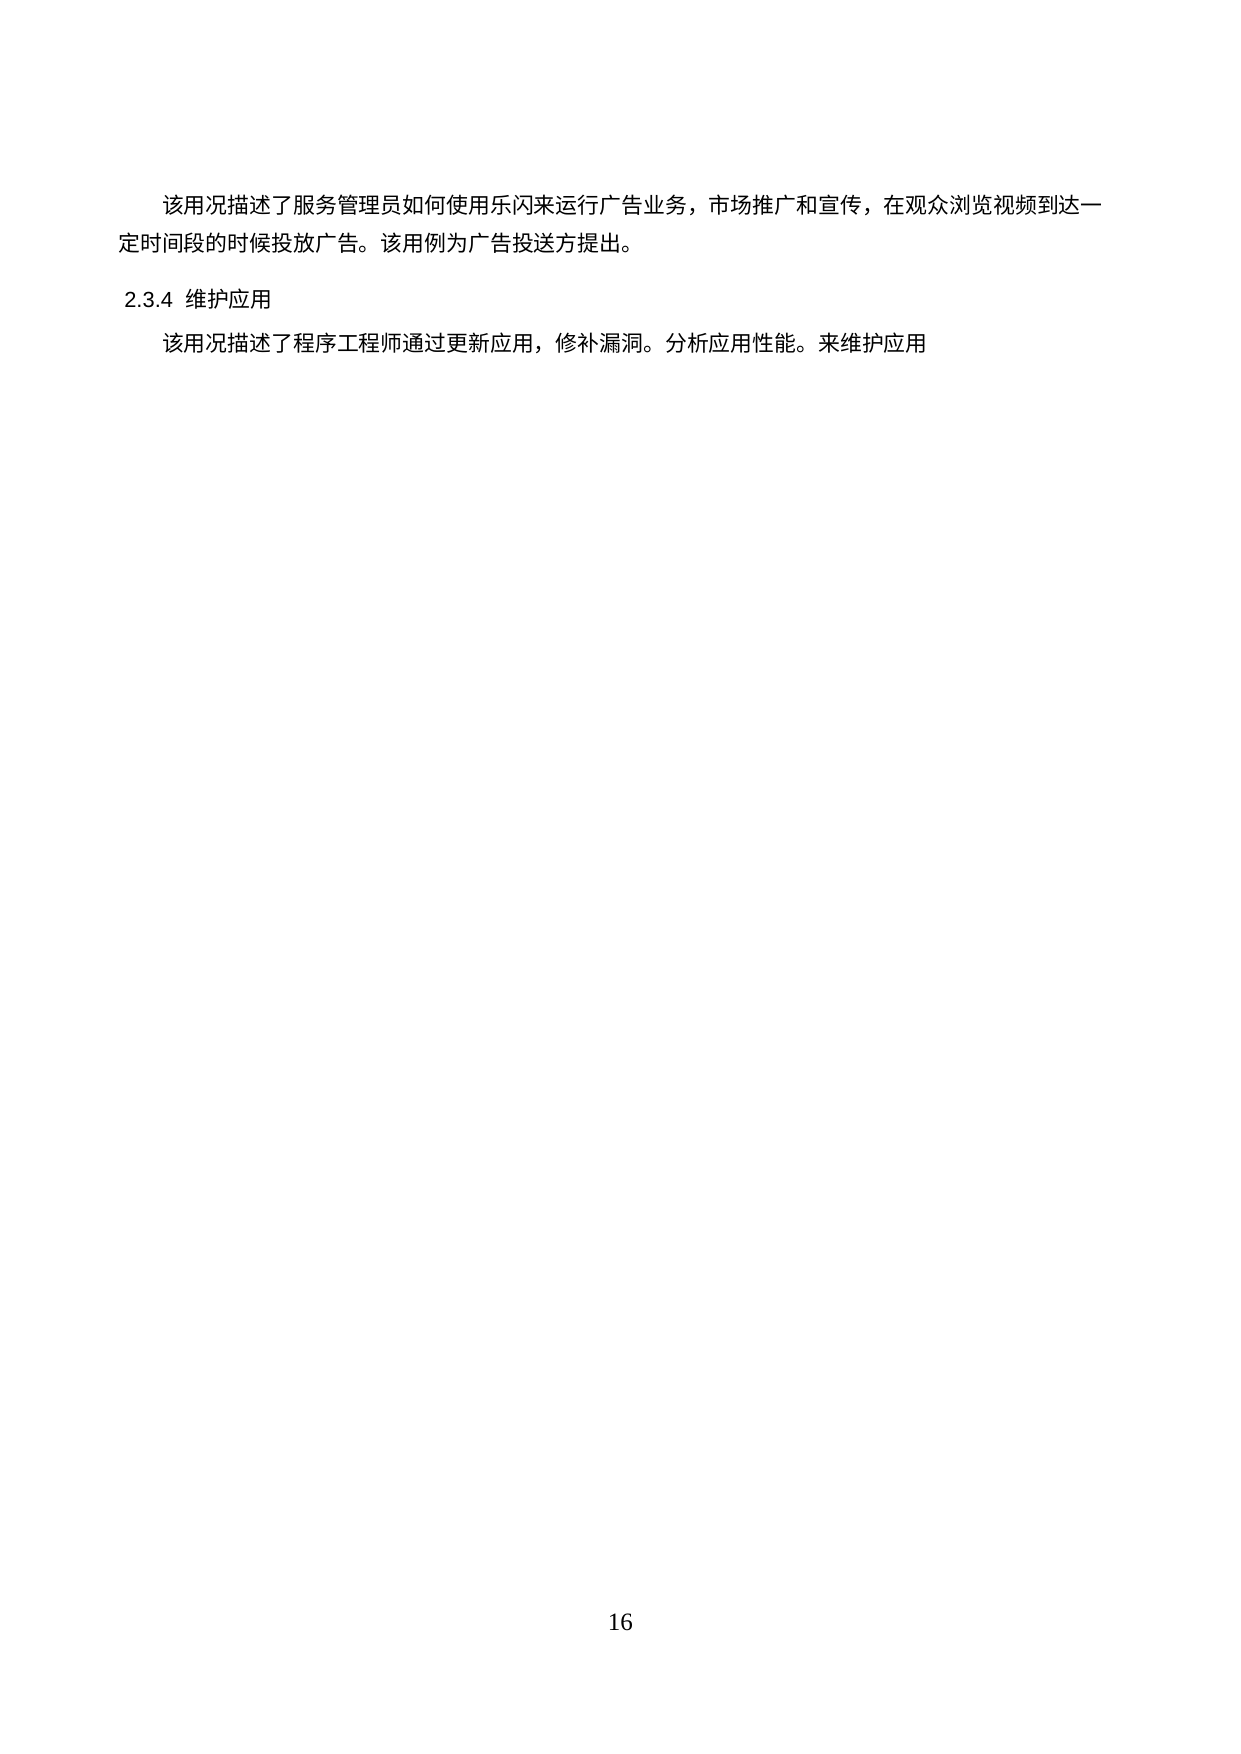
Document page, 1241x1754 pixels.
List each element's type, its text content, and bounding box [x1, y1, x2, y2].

text 该用况描述了服务管理员如何使用乐闪来运行广告业务，市场推广和宣传，在观众浏览视频到达一定时间段的时候投放广告。该用例为广告投送方提出。 [118, 188, 1122, 257]
text 该用况描述了程序工程师通过更新应用，修补漏洞。分析应用性能。来维护应用 [118, 326, 1122, 358]
subtitle 维护应用 [118, 282, 1122, 313]
